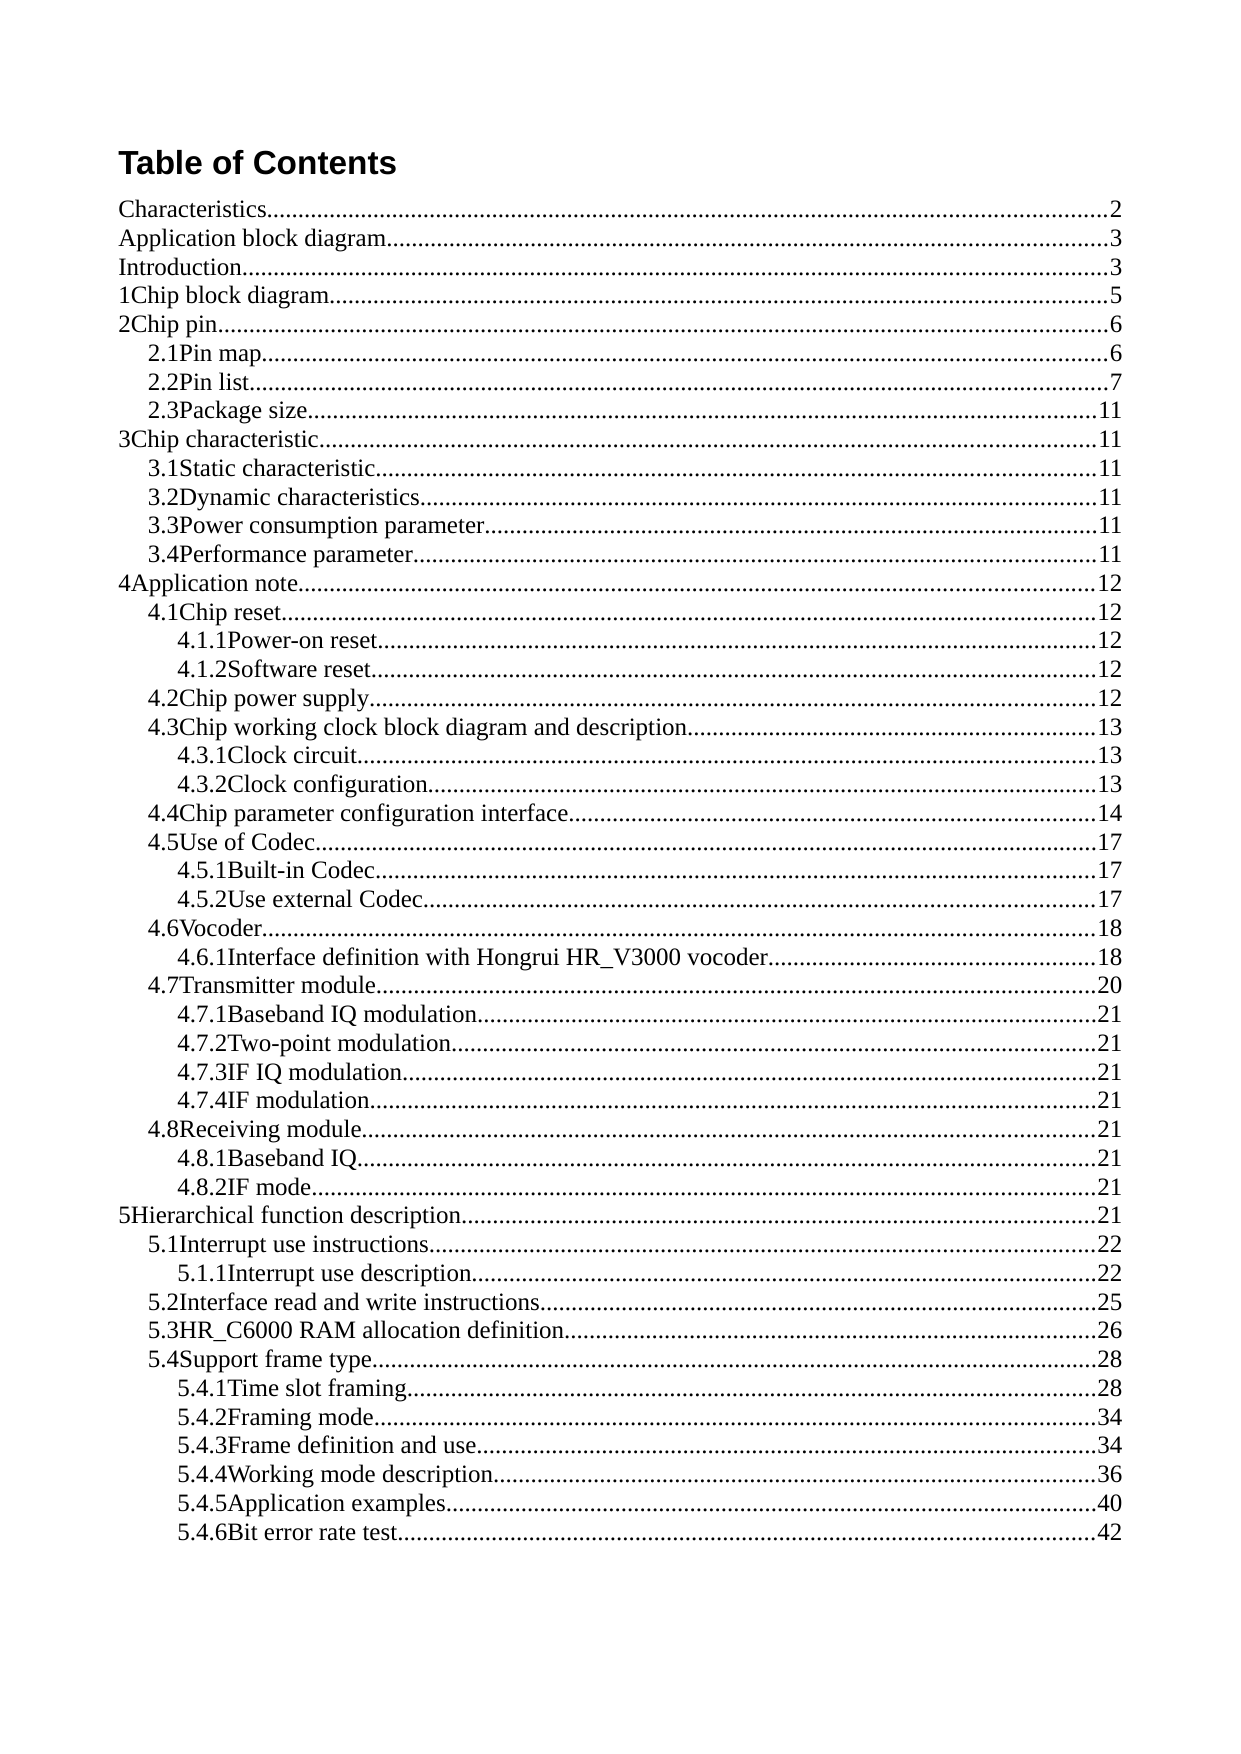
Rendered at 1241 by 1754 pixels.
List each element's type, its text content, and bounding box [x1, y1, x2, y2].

text 1Chip block diagram 5 [118, 280, 1122, 309]
text 5.4.1Time slot framing 28 [177, 1373, 1122, 1402]
text 4.7.1Baseband IQ modulation 21 [177, 999, 1122, 1028]
text 2.1Pin map 6 [148, 338, 1122, 367]
text 2Chip pin 6 [118, 309, 1122, 338]
text 4.1.1Power-on reset 12 [177, 625, 1122, 654]
text 4.8.1Baseband IQ 21 [177, 1143, 1122, 1172]
text 4.6Vocoder 18 [148, 913, 1122, 942]
text 3.3Power consumption parameter 11 [148, 510, 1122, 539]
text 4.8.2IF mode 21 [177, 1172, 1122, 1200]
text 3.4Performance parameter 11 [148, 539, 1122, 568]
text Application block diagram 3 [118, 223, 1122, 252]
text 2.2Pin list 7 [148, 367, 1122, 395]
text 5.4.3Frame definition and use 34 [177, 1430, 1122, 1459]
text 4.2Chip power supply 12 [148, 683, 1122, 712]
text 4Application note 12 [118, 568, 1122, 597]
text 5.4.6Bit error rate test 42 [177, 1517, 1122, 1545]
text 4.7.2Two-point modulation 21 [177, 1028, 1122, 1057]
text 4.1.2Software reset 12 [177, 654, 1122, 683]
text 4.3.2Clock configuration 13 [177, 769, 1122, 798]
text 5Hierarchical function description 21 [118, 1200, 1122, 1229]
text 5.1Interrupt use instructions 22 [148, 1229, 1122, 1258]
text 4.5.2Use external Codec 17 [177, 884, 1122, 913]
text 4.7Transmitter module 20 [148, 970, 1122, 999]
text 5.4.4Working mode description 36 [177, 1459, 1122, 1488]
text Characteristics 2 [118, 194, 1122, 223]
text 4.5Use of Codec 17 [148, 827, 1122, 855]
subtitle Table of Contents [118, 143, 1122, 182]
text 4.3.1Clock circuit 13 [177, 740, 1122, 769]
text 4.7.3IF IQ modulation 21 [177, 1057, 1122, 1085]
text 3.2Dynamic characteristics 11 [148, 482, 1122, 510]
text 5.1.1Interrupt use description 22 [177, 1258, 1122, 1287]
text 5.2Interface read and write instructions 25 [148, 1287, 1122, 1315]
text 4.8Receiving module 21 [148, 1114, 1122, 1143]
text 3.1Static characteristic 11 [148, 453, 1122, 482]
text 2.3Package size 11 [148, 395, 1122, 424]
text 4.1Chip reset 12 [148, 597, 1122, 625]
text 5.4.5Application examples 40 [177, 1488, 1122, 1517]
text 3Chip characteristic 11 [118, 424, 1122, 453]
text Introduction 3 [118, 252, 1122, 280]
text 4.3Chip working clock block diagram and description 13 [148, 712, 1122, 740]
text 4.7.4IF modulation 21 [177, 1085, 1122, 1114]
text 4.6.1Interface definition with Hongrui HR_V3000 vocoder 18 [177, 942, 1122, 970]
text 4.5.1Built-in Codec 17 [177, 855, 1122, 884]
text 5.4.2Framing mode 34 [177, 1402, 1122, 1430]
text 5.4Support frame type 28 [148, 1344, 1122, 1373]
text 4.4Chip parameter configuration interface 14 [148, 798, 1122, 827]
text 5.3HR_C6000 RAM allocation definition 26 [148, 1315, 1122, 1344]
